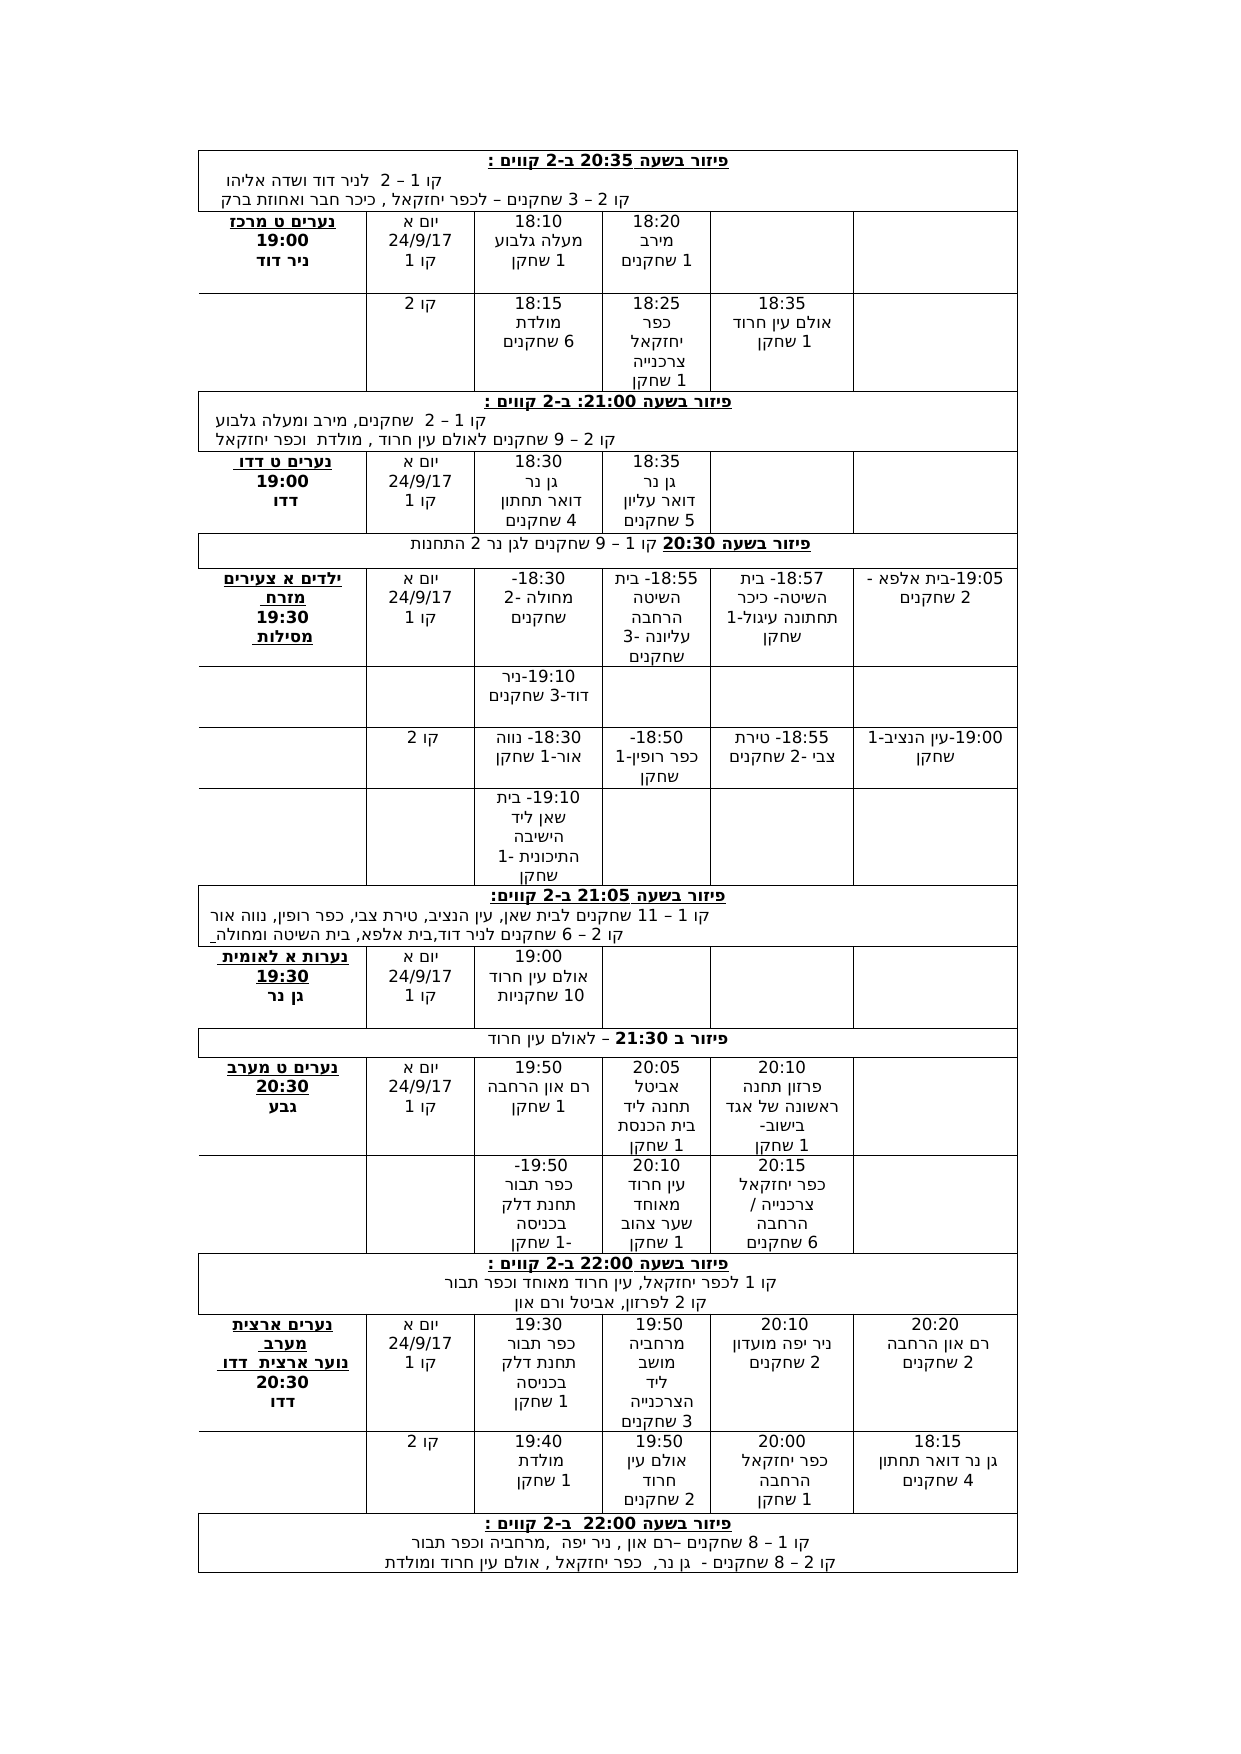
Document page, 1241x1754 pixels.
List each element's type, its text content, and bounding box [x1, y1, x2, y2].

table_cell [603, 1156, 690, 1253]
table_cell [690, 947, 710, 1028]
table_cell [367, 667, 474, 727]
table_cell [690, 789, 710, 885]
table_cell פיזור ב 21:30 – לאולם עין חרוד [199, 1029, 1017, 1057]
table_cell [690, 212, 710, 293]
table_cell [603, 294, 690, 391]
table_cell [603, 1058, 690, 1155]
table_cell [475, 294, 527, 391]
table_cell [690, 452, 710, 533]
table_cell 20:20 רם און הרחבה 2 שחקנים [854, 1315, 1017, 1431]
table_cell [475, 452, 527, 533]
table_cell [527, 1058, 602, 1155]
table_cell [475, 728, 527, 787]
table_cell [475, 947, 527, 1028]
table_cell [603, 728, 690, 787]
table_cell [527, 947, 602, 1028]
table_cell [603, 947, 690, 1028]
table_cell [690, 569, 710, 666]
table_cell [603, 789, 690, 885]
table_cell [711, 1315, 853, 1431]
table_cell [200, 452, 363, 533]
table_cell [475, 569, 527, 666]
table_cell [690, 728, 710, 787]
table_cell [603, 1315, 690, 1431]
table_cell [367, 1156, 474, 1253]
table_cell [200, 789, 363, 885]
table_cell [527, 728, 602, 787]
table_cell [200, 569, 363, 666]
table_cell [690, 667, 710, 727]
table_cell 18:15 גן נר דואר תחתון 4 שחקנים [854, 1432, 1017, 1513]
table_cell [367, 569, 474, 666]
table_cell [200, 1156, 363, 1253]
table_cell [527, 569, 602, 666]
table_cell [711, 728, 853, 787]
table_cell [854, 212, 1017, 293]
table_cell [200, 1058, 363, 1155]
table_cell [690, 1432, 710, 1513]
table_cell [711, 667, 853, 727]
table_cell [603, 667, 690, 727]
table_cell [475, 667, 527, 727]
table_cell [690, 294, 710, 391]
table_cell [690, 1058, 710, 1155]
table_cell [711, 452, 853, 533]
table_cell [711, 569, 853, 666]
table_cell [527, 452, 602, 533]
table_cell [603, 452, 690, 533]
table_cell [475, 789, 527, 885]
table_cell פיזור בשעה 22:00 ב-2 קווים : קו 1 – 8 שחקנים –רם און , ניר יפה ,מרחביה וכפר תבור קו 2 – 8 שחקנים - גן נר, כפר יחזקאל , אולם עין חרוד ומולדת [199, 1514, 1017, 1572]
table_cell [603, 569, 690, 666]
table_cell [854, 789, 1017, 885]
table_cell [367, 789, 474, 885]
table_cell [854, 667, 1017, 727]
table_cell [527, 212, 602, 293]
table_cell [475, 1315, 527, 1431]
table_cell [200, 212, 363, 293]
table_cell [527, 1156, 602, 1253]
table_cell פיזור בשעה 21:00: ב-2 קווים : קו 1 – 2 שחקנים, מירב ומעלה גלבוע קו 2 – 9 שחקנים לאולם עין חרוד , מולדת וכפר יחזקאל [199, 392, 1017, 451]
table_cell [475, 1058, 527, 1155]
table_cell [367, 947, 474, 1028]
table_cell [367, 728, 474, 787]
table_cell [854, 947, 1017, 1028]
table_cell [200, 728, 363, 787]
table_cell [475, 1432, 527, 1513]
table_cell [854, 1058, 1017, 1155]
table_cell פיזור בשעה 20:30 קו 1 – 9 שחקנים לגן נר 2 התחנות [199, 534, 1017, 568]
table_cell [200, 667, 363, 727]
table_cell [711, 294, 853, 391]
table_cell [367, 212, 474, 293]
table_cell [690, 1315, 710, 1431]
table_cell [475, 1156, 527, 1253]
table_cell [854, 1156, 1017, 1253]
table_cell [603, 212, 690, 293]
table_cell [367, 294, 474, 391]
table_cell [711, 1432, 853, 1513]
table_cell [711, 1156, 853, 1253]
table_cell [367, 1058, 474, 1155]
table_cell [527, 1432, 602, 1513]
table_cell [854, 294, 1017, 391]
table_cell [200, 947, 363, 1028]
table_cell [527, 294, 602, 391]
table_cell [200, 294, 363, 391]
table_cell [527, 789, 602, 885]
table_cell [690, 1156, 710, 1253]
table_cell 19:05-בית אלפא -2 שחקנים [854, 569, 1017, 666]
table_cell [603, 1432, 690, 1513]
table_cell [527, 1315, 602, 1431]
table_cell [367, 1315, 474, 1431]
table_cell [527, 667, 602, 727]
table_cell [711, 1058, 853, 1155]
table_cell [711, 789, 853, 885]
table_cell [367, 452, 474, 533]
table_cell [475, 212, 527, 293]
table_cell [200, 1315, 363, 1431]
table_cell 19:00-עין הנציב-1 שחקן [854, 728, 1017, 787]
table_cell פיזור בשעה 22:00 ב-2 קווים : קו 1 לכפר יחזקאל, עין חרוד מאוחד וכפר תבור קו 2 לפרזון, אביטל ורם און [199, 1254, 1017, 1313]
table_cell [711, 947, 853, 1028]
table_cell [200, 1432, 363, 1513]
table_cell פיזור בשעה 21:05 ב-2 קווים: קו 1 – 11 שחקנים לבית שאן, עין הנציב, טירת צבי, כפר רופין, נווה אור קו 2 – 6 שחקנים לניר דוד,בית אלפא, בית השיטה ומחולה [199, 886, 1017, 946]
table_cell [854, 452, 1017, 533]
table_cell [711, 212, 853, 293]
table_cell פיזור בשעה 20:35 ב-2 קווים : קו 1 – 2 לניר דוד ושדה אליהו קו 2 – 3 שחקנים – לכפר יחזקאל , כיכר חבר ואחוזת ברק [199, 151, 1017, 211]
table_cell [367, 1432, 474, 1513]
